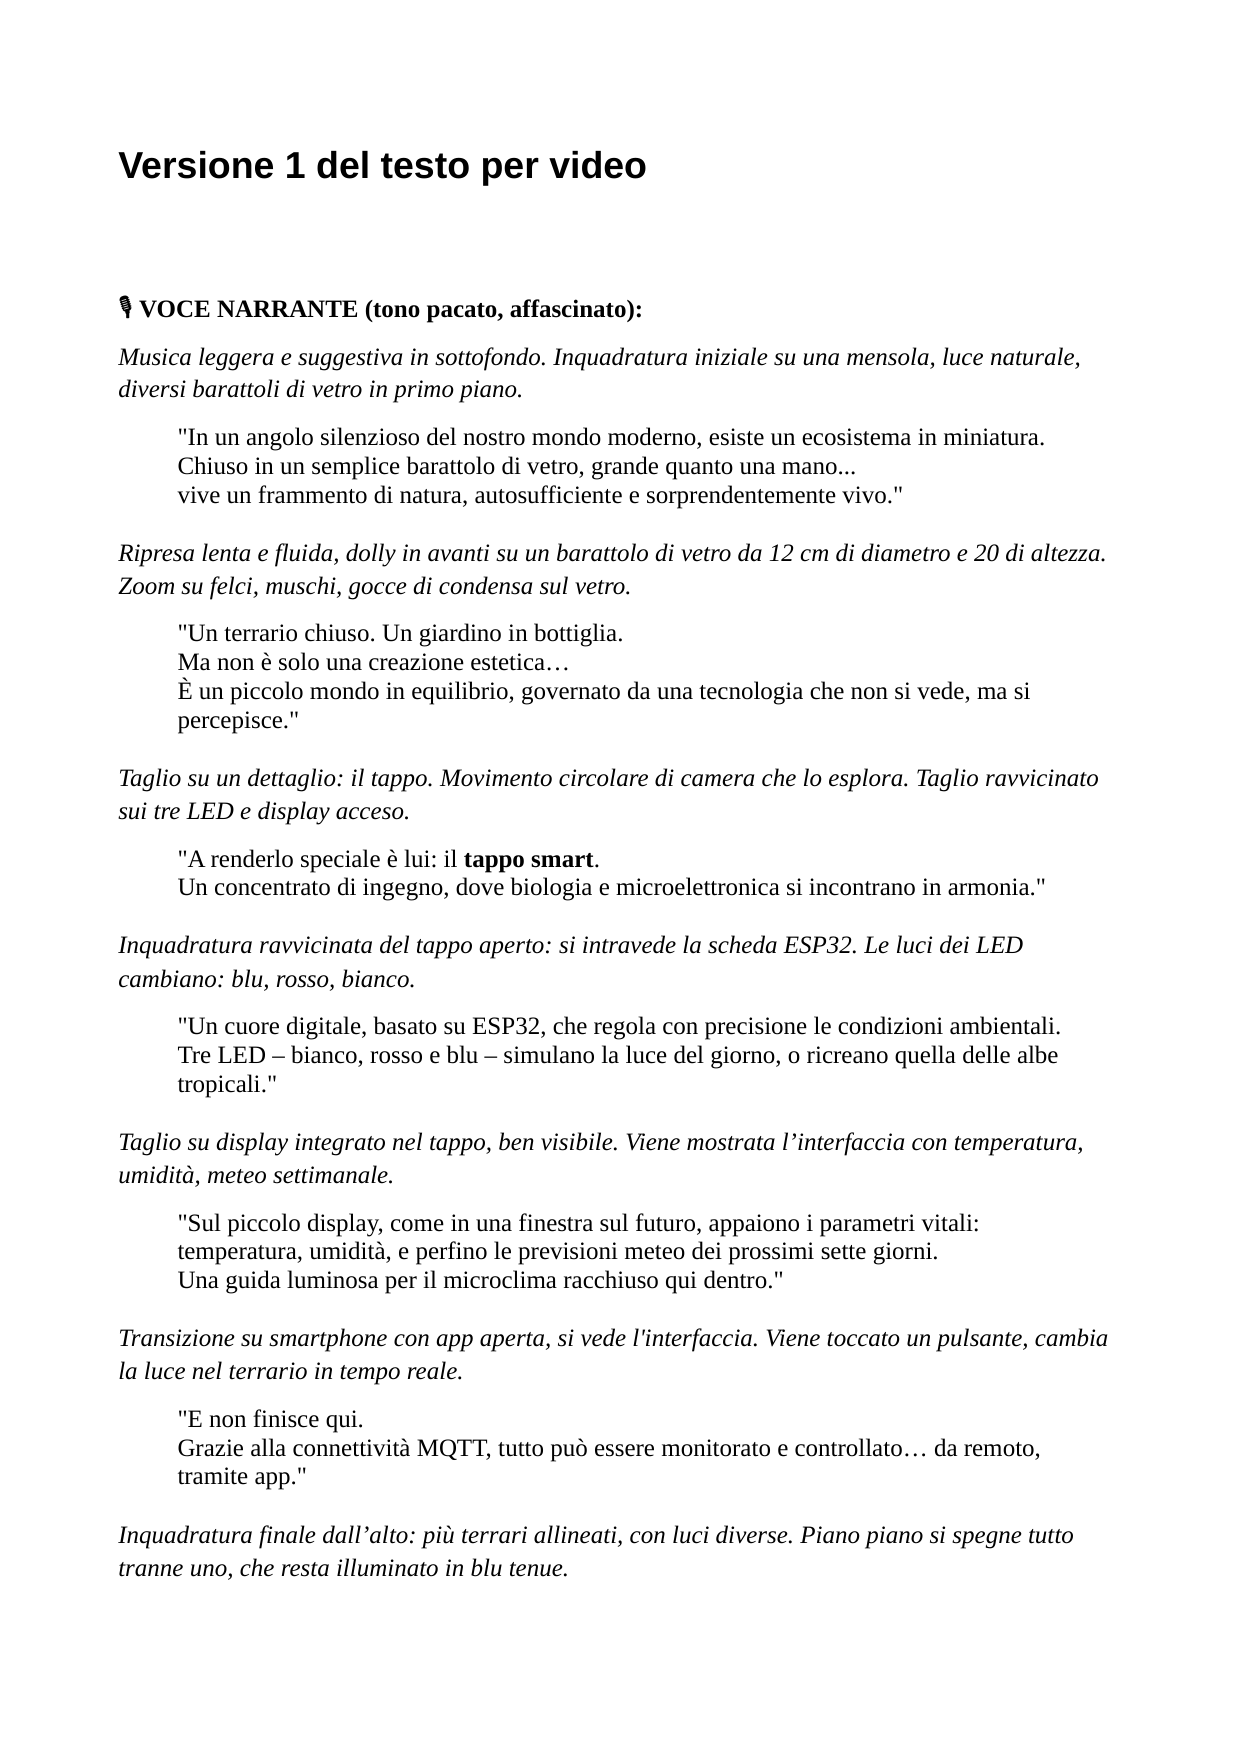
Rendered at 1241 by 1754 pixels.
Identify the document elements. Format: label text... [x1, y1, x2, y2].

text Inquadratura finale dall’alto: più terrari allineati, con luci diverse. Piano piano si spegne tutto tranne uno, che resta illuminato in blu tenue. [118, 1520, 1122, 1581]
text 🎙️ VOCE NARRANTE (tono pacato, affascinato): [118, 294, 1122, 323]
text "E non finisce qui. Grazie alla connettività MQTT, tutto può essere monitorato e controllato… da remoto, tramite app." [177, 1404, 1063, 1490]
text "A renderlo speciale è lui: il tappo smart. Un concentrato di ingegno, dove biologia e microelettronica si incontrano in armonia." [177, 844, 1063, 901]
text "Un cuore digitale, basato su ESP32, che regola con precisione le condizioni ambientali. Tre LED – bianco, rosso e blu – simulano la luce del giorno, o ricreano quella delle albe tropicali." [177, 1011, 1063, 1097]
text Musica leggera e suggestiva in sottofondo. Inquadratura iniziale su una mensola, luce naturale, diversi barattoli di vetro in primo piano. [118, 342, 1122, 403]
text Ripresa lenta e fluida, dolly in avanti su un barattolo di vetro da 12 cm di diametro e 20 di altezza. Zoom su felci, muschi, gocce di condensa sul vetro. [118, 538, 1122, 600]
text Inquadratura ravvicinata del tappo aperto: si intravede la scheda ESP32. Le luci dei LED cambiano: blu, rosso, bianco. [118, 931, 1122, 992]
text Taglio su un dettaglio: il tappo. Movimento circolare di camera che lo esplora. Taglio ravvicinato sui tre LED e display acceso. [118, 763, 1122, 825]
text Taglio su display integrato nel tappo, ben visibile. Viene mostrata l’interfaccia con temperatura, umidità, meteo settimanale. [118, 1127, 1122, 1189]
text Transizione su smartphone con app aperta, si vede l'interfaccia. Viene toccato un pulsante, cambia la luce nel terrario in tempo reale. [118, 1323, 1122, 1385]
text "Sul piccolo display, come in una finestra sul futuro, appaiono i parametri vitali: temperatura, umidità, e perfino le previsioni meteo dei prossimi sette giorni. Una guida luminosa per il microclima racchiuso qui dentro." [177, 1208, 1063, 1294]
text "In un angolo silenzioso del nostro mondo moderno, esiste un ecosistema in miniatura. Chiuso in un semplice barattolo di vetro, grande quanto una mano... vive un frammento di natura, autosufficiente e sorprendentemente vivo." [177, 422, 1063, 508]
text "Un terrario chiuso. Un giardino in bottiglia. Ma non è solo una creazione estetica… È un piccolo mondo in equilibrio, governato da una tecnologia che non si vede, ma si percepisce." [177, 618, 1063, 733]
subtitle Versione 1 del testo per video [118, 143, 1122, 186]
